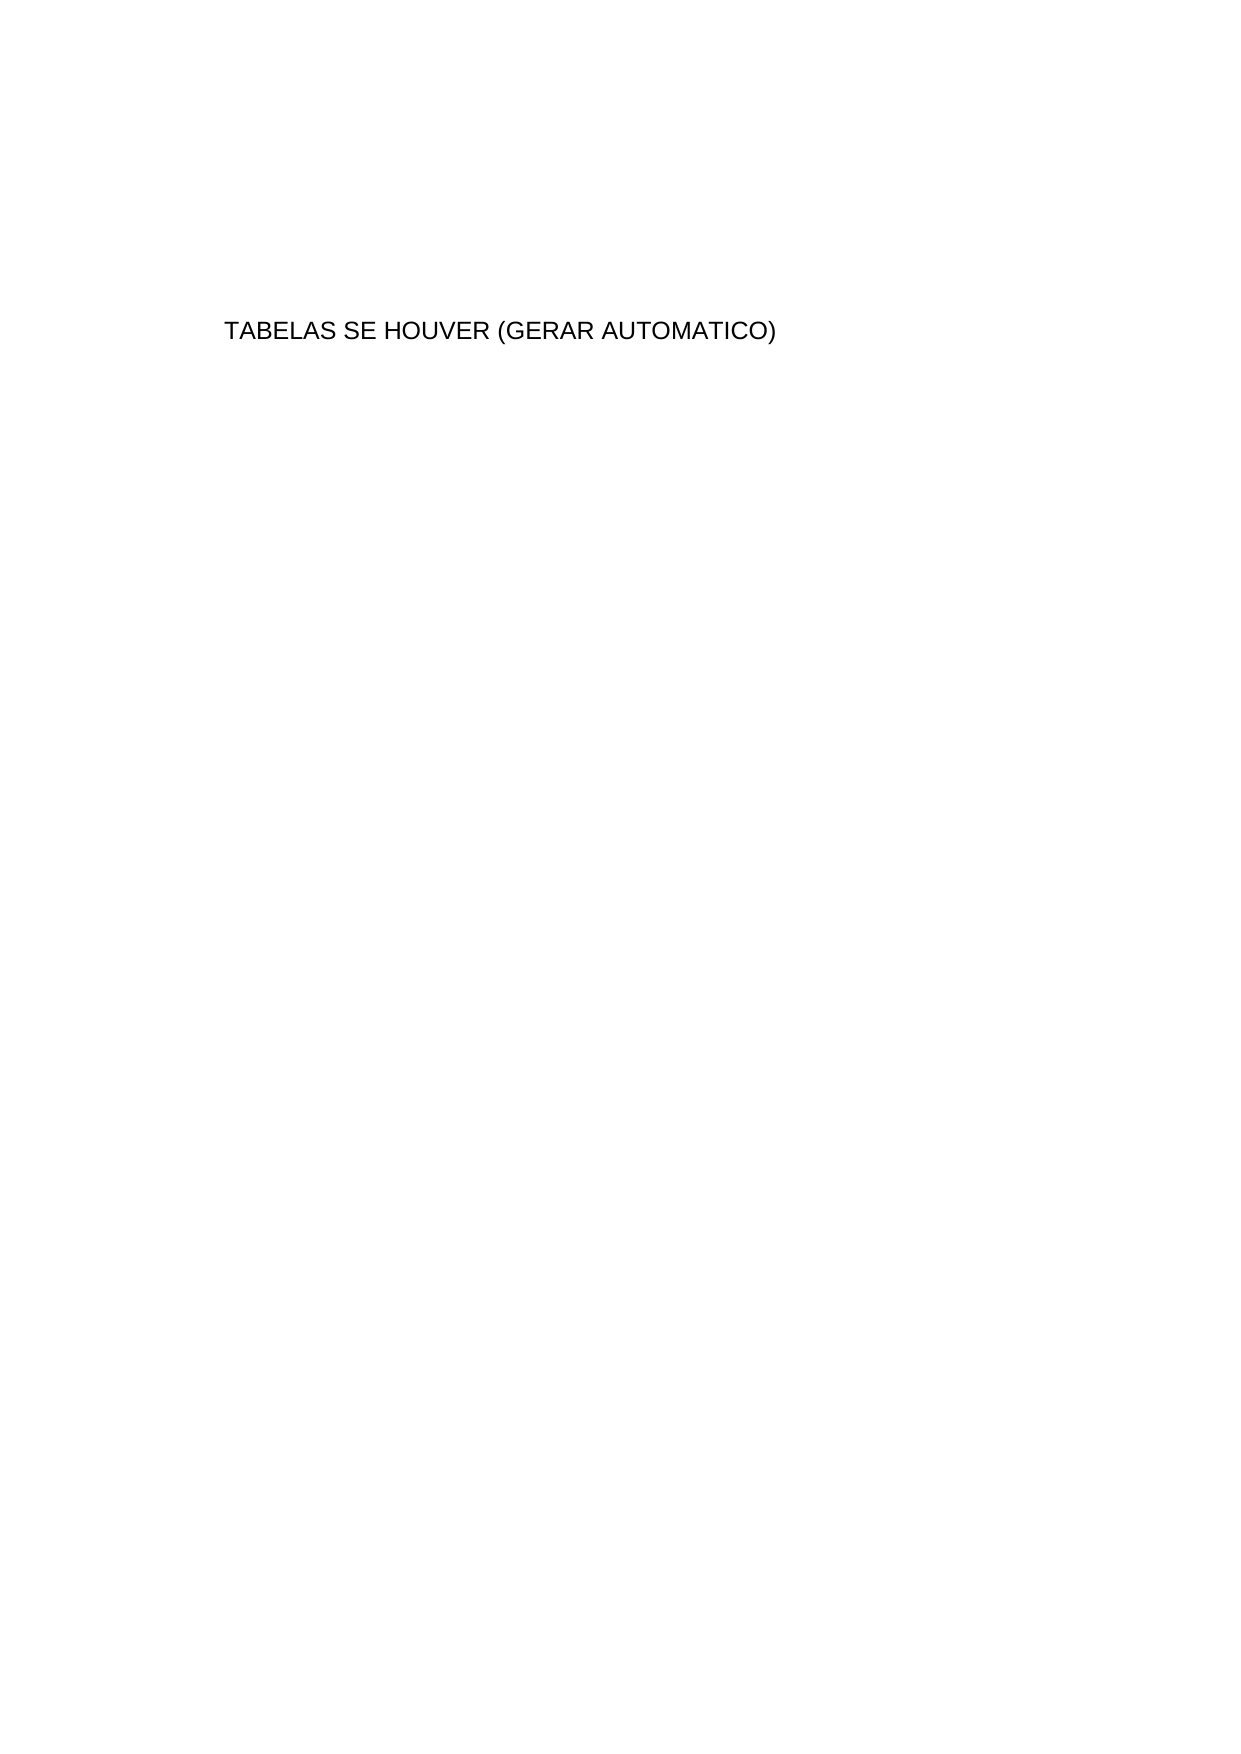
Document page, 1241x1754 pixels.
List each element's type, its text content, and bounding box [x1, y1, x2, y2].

text TABELAS SE HOUVER (GERAR AUTOMATICO) [150, 316, 1090, 344]
